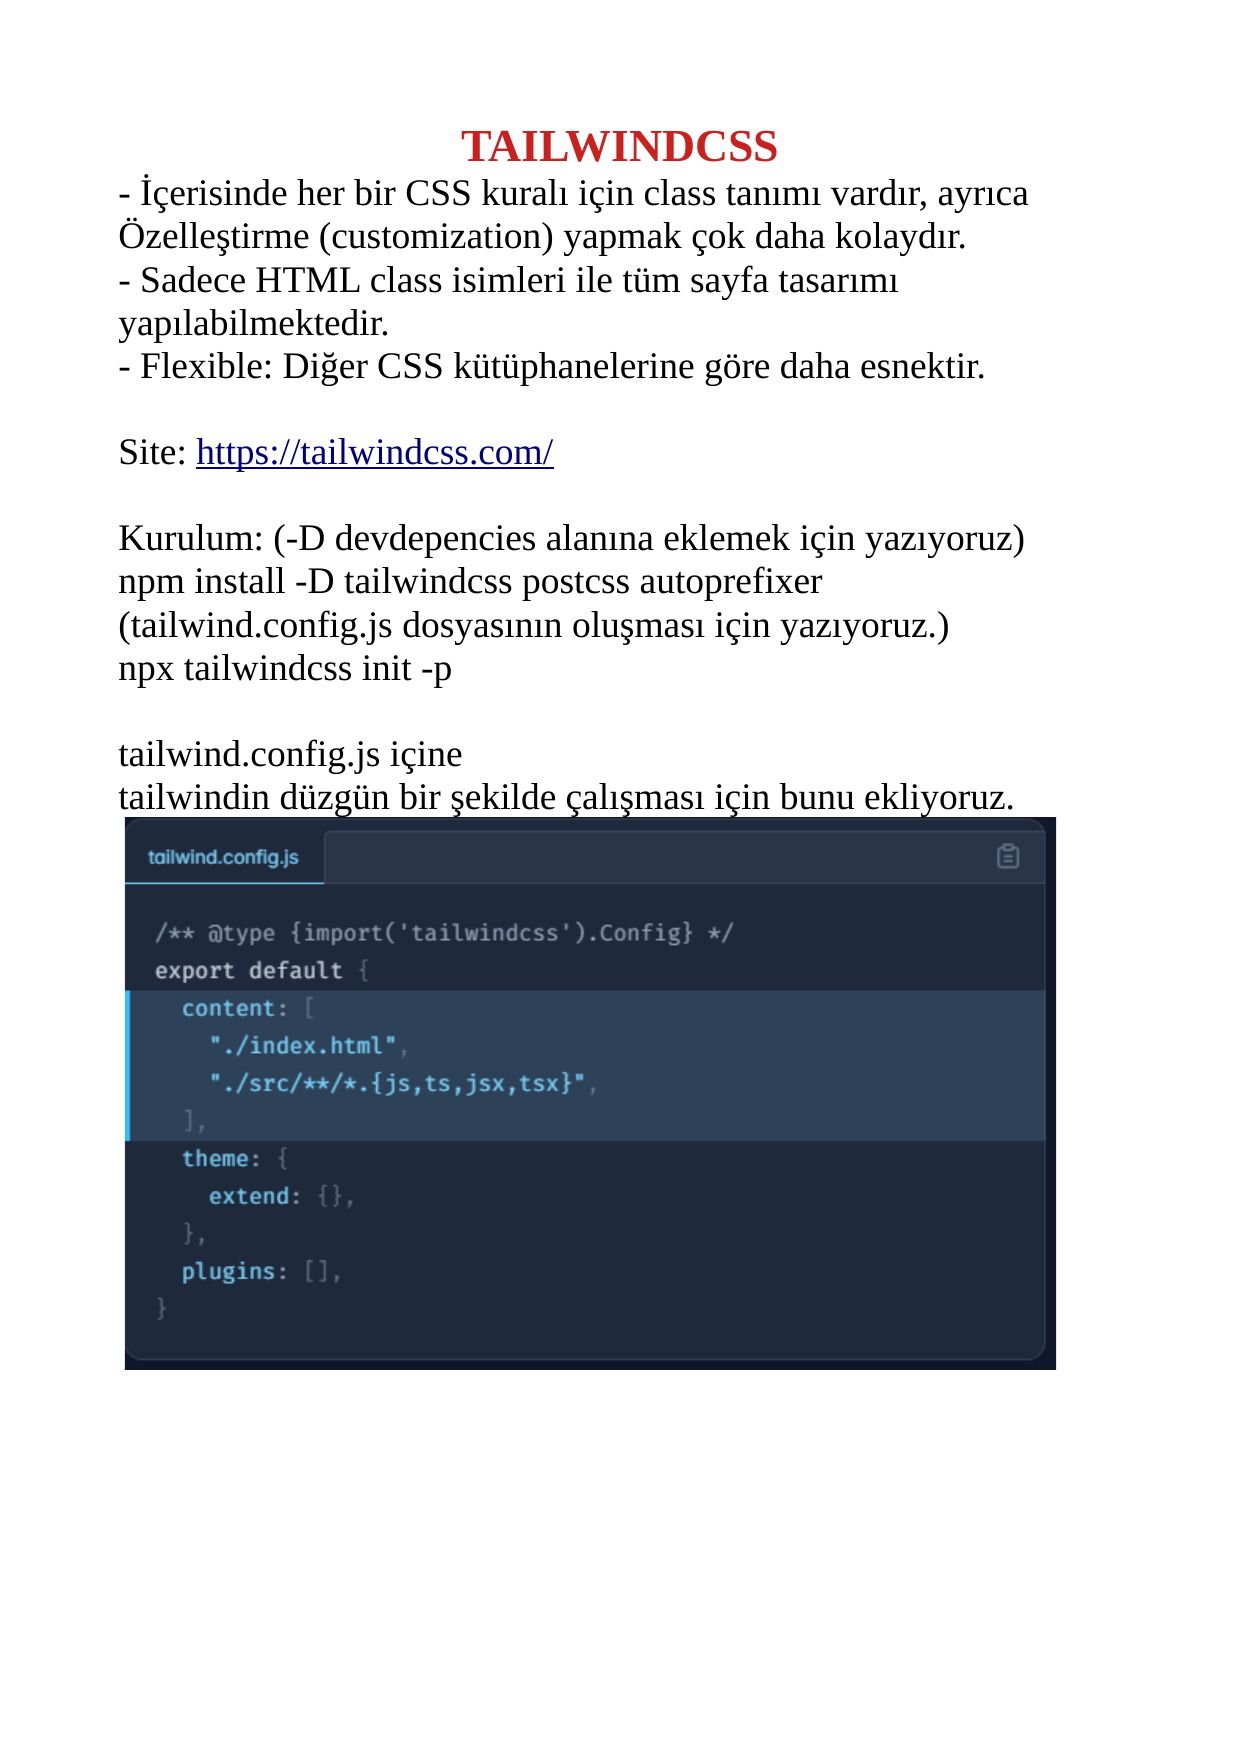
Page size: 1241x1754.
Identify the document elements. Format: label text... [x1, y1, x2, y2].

text (tailwind.config.js dosyasının oluşması için yazıyoruz.) [118, 602, 1122, 645]
text - İçerisinde her bir CSS kuralı için class tanımı vardır, ayrıca Özelleştirme (customization) yapmak çok daha kolaydır. [118, 171, 1122, 257]
text npx tailwindcss init -p [118, 645, 1122, 688]
text Kurulum: (-D devdepencies alanına eklemek için yazıyoruz) [118, 516, 1122, 559]
text Site: https://tailwindcss.com/ [118, 429, 1122, 473]
picture [124, 817, 1057, 1370]
text TAILWINDCSS [118, 118, 1122, 171]
text npm install -D tailwindcss postcss autoprefixer [118, 559, 1122, 602]
text - Flexible: Diğer CSS kütüphanelerine göre daha esnektir. [118, 343, 1122, 386]
text - Sadece HTML class isimleri ile tüm sayfa tasarımı yapılabilmektedir. [118, 257, 1122, 343]
text tailwindin düzgün bir şekilde çalışması için bunu ekliyoruz. [118, 774, 1122, 818]
text tailwind.config.js içine [118, 731, 1122, 774]
